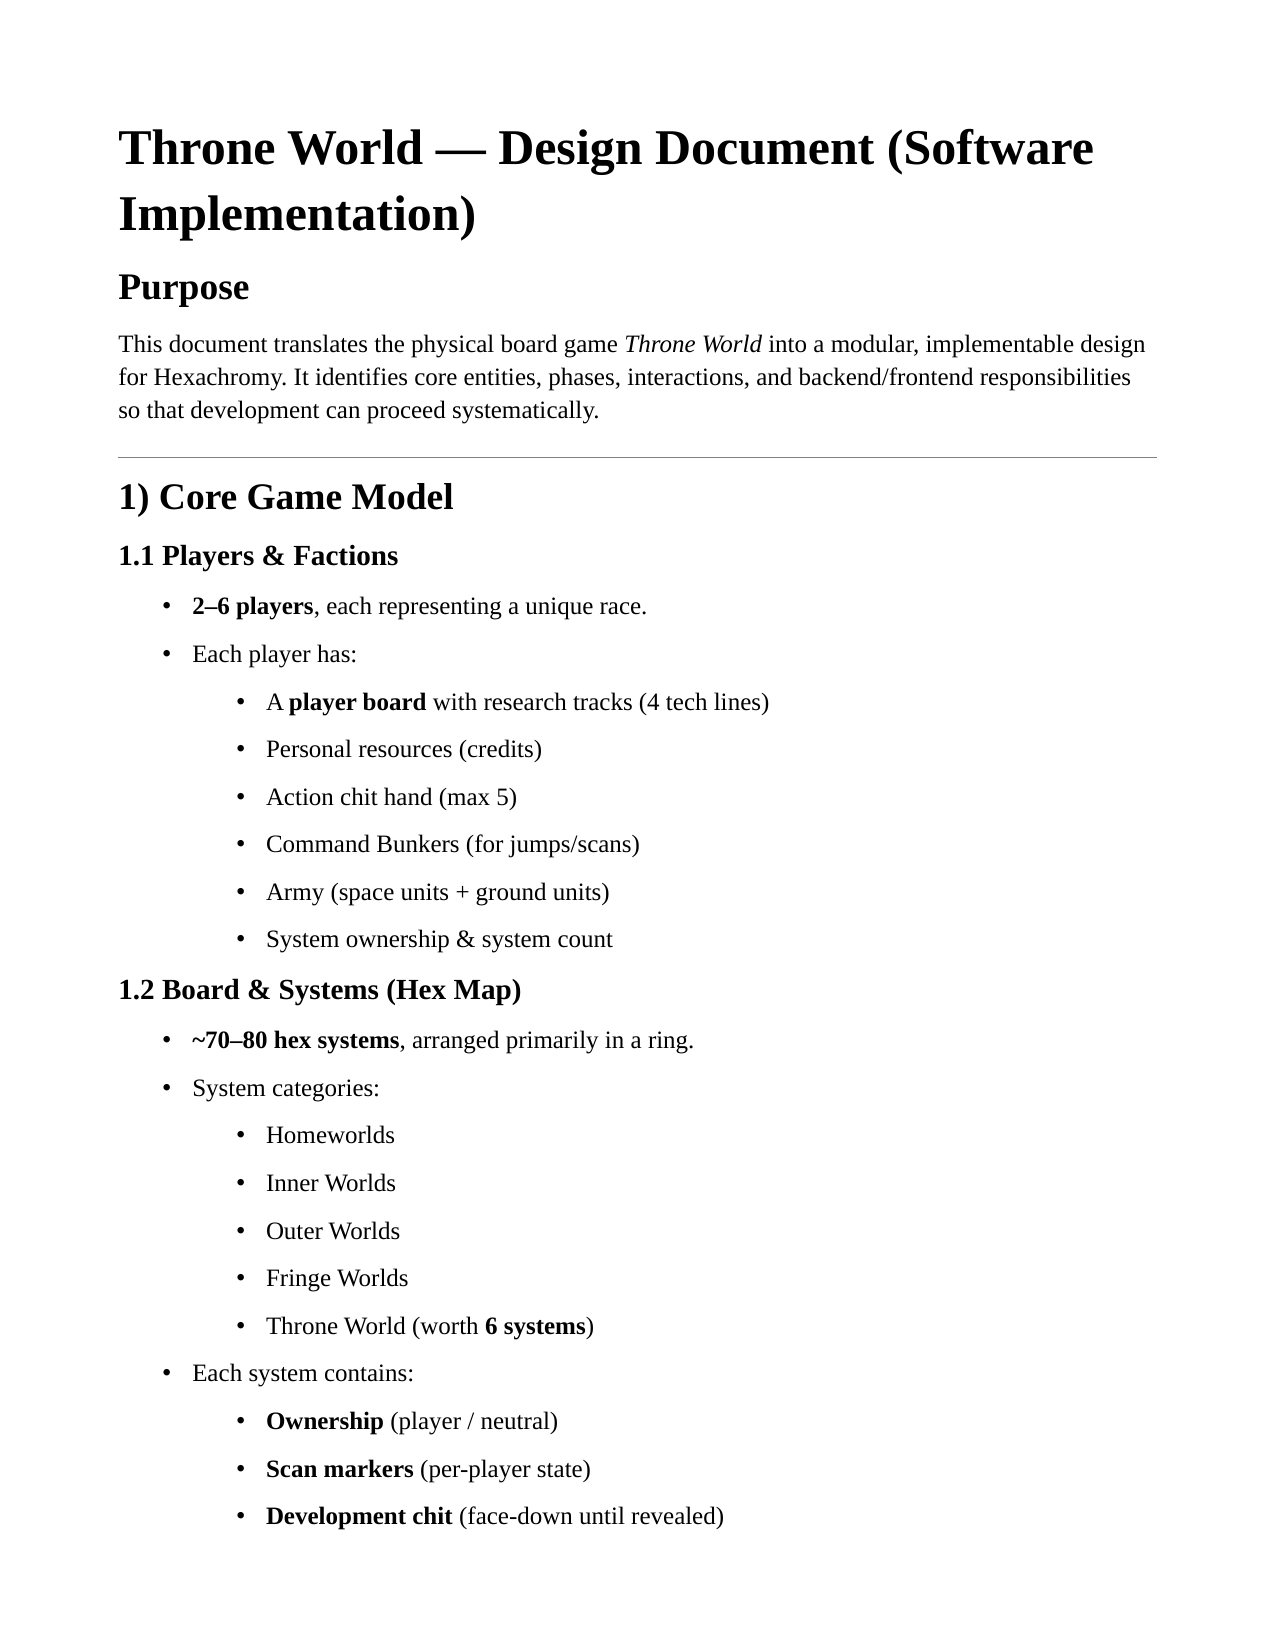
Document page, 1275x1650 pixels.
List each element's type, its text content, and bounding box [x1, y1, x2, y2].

list A player board with research tracks (4 tech lines) [236, 687, 1157, 715]
subtitle 1.1 Players & Factions [118, 538, 1157, 572]
list Outer Worlds [236, 1216, 1157, 1244]
list Inner Worlds [236, 1168, 1157, 1197]
list Ownership (player / neutral) [236, 1406, 1157, 1435]
text This document translates the physical board game Throne World into a modular, implementable design for Hexachromy. It identifies core entities, phases, interactions, and backend/frontend responsibilities so that development can proceed systematically. [118, 329, 1157, 424]
subtitle Purpose [118, 265, 1157, 308]
subtitle 1.2 Board & Systems (Hex Map) [118, 972, 1157, 1006]
list Army (space units + ground units) [236, 877, 1157, 906]
subtitle Throne World — Design Document (Software Implementation) [118, 118, 1157, 242]
list Each system contains: [162, 1358, 1157, 1387]
list Development chit (face-down until revealed) [236, 1501, 1157, 1530]
list Command Bunkers (for jumps/scans) [236, 829, 1157, 858]
list Personal resources (credits) [236, 734, 1157, 763]
subtitle 1) Core Game Model [118, 474, 1157, 517]
list Fringe Worlds [236, 1263, 1157, 1292]
list Throne World (worth 6 systems) [236, 1311, 1157, 1340]
list Homeworlds [236, 1121, 1157, 1149]
list Action chit hand (max 5) [236, 782, 1157, 811]
list Scan markers (per-player state) [236, 1454, 1157, 1482]
list ~70–80 hex systems, arranged primarily in a ring. [162, 1025, 1157, 1054]
list 2–6 players, each representing a unique race. [162, 591, 1157, 620]
list System ownership & system count [236, 924, 1157, 953]
list Each player has: [162, 639, 1157, 668]
list System categories: [162, 1073, 1157, 1102]
